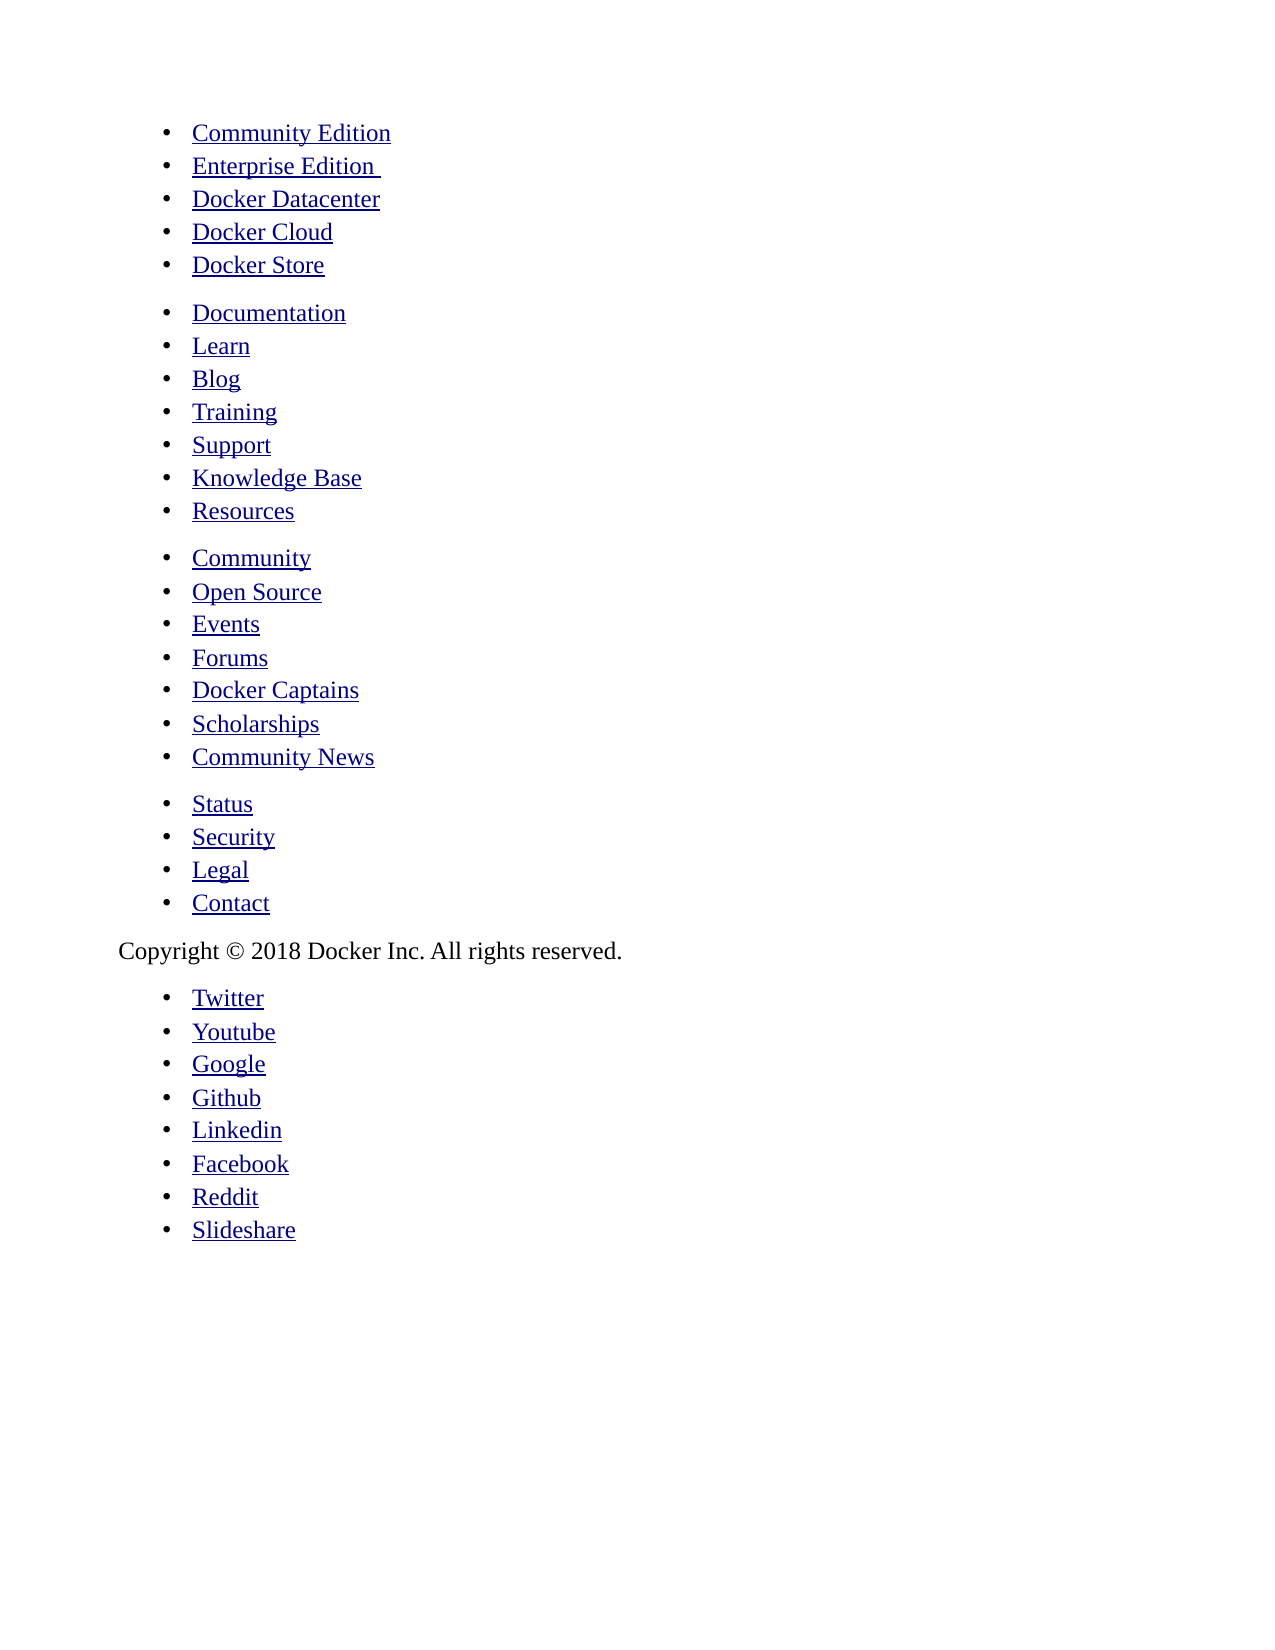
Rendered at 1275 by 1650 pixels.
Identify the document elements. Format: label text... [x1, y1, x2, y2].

list Resources [162, 496, 1157, 525]
list Twitter [162, 983, 1157, 1012]
list Github [162, 1083, 1157, 1111]
list Google [162, 1049, 1157, 1078]
list Open Source [162, 577, 1157, 605]
list Support [162, 430, 1157, 459]
list Docker Cloud [162, 217, 1157, 246]
text Copyright © 2018 Docker Inc. All rights reserved. [118, 936, 1157, 965]
list Community Edition [162, 118, 1157, 147]
list Contact [162, 888, 1157, 917]
list Blog [162, 364, 1157, 393]
list Status [162, 789, 1157, 818]
list Facebook [162, 1149, 1157, 1177]
list Events [162, 609, 1157, 638]
list Security [162, 822, 1157, 851]
list Forums [162, 643, 1157, 671]
list Community [162, 543, 1157, 572]
list Reddit [162, 1182, 1157, 1210]
list Legal [162, 855, 1157, 884]
list Linkedin [162, 1116, 1157, 1144]
list Docker Captains [162, 676, 1157, 704]
list Docker Store [162, 250, 1157, 279]
list Documentation [162, 298, 1157, 327]
list Community News [162, 742, 1157, 770]
list Enterprise Edition [162, 151, 1157, 180]
list Learn [162, 331, 1157, 359]
list Scholarships [162, 709, 1157, 737]
list Slideshare [162, 1215, 1157, 1243]
list Training [162, 397, 1157, 426]
list Youtube [162, 1017, 1157, 1045]
list Knowledge Base [162, 463, 1157, 492]
list Docker Datacenter [162, 184, 1157, 213]
